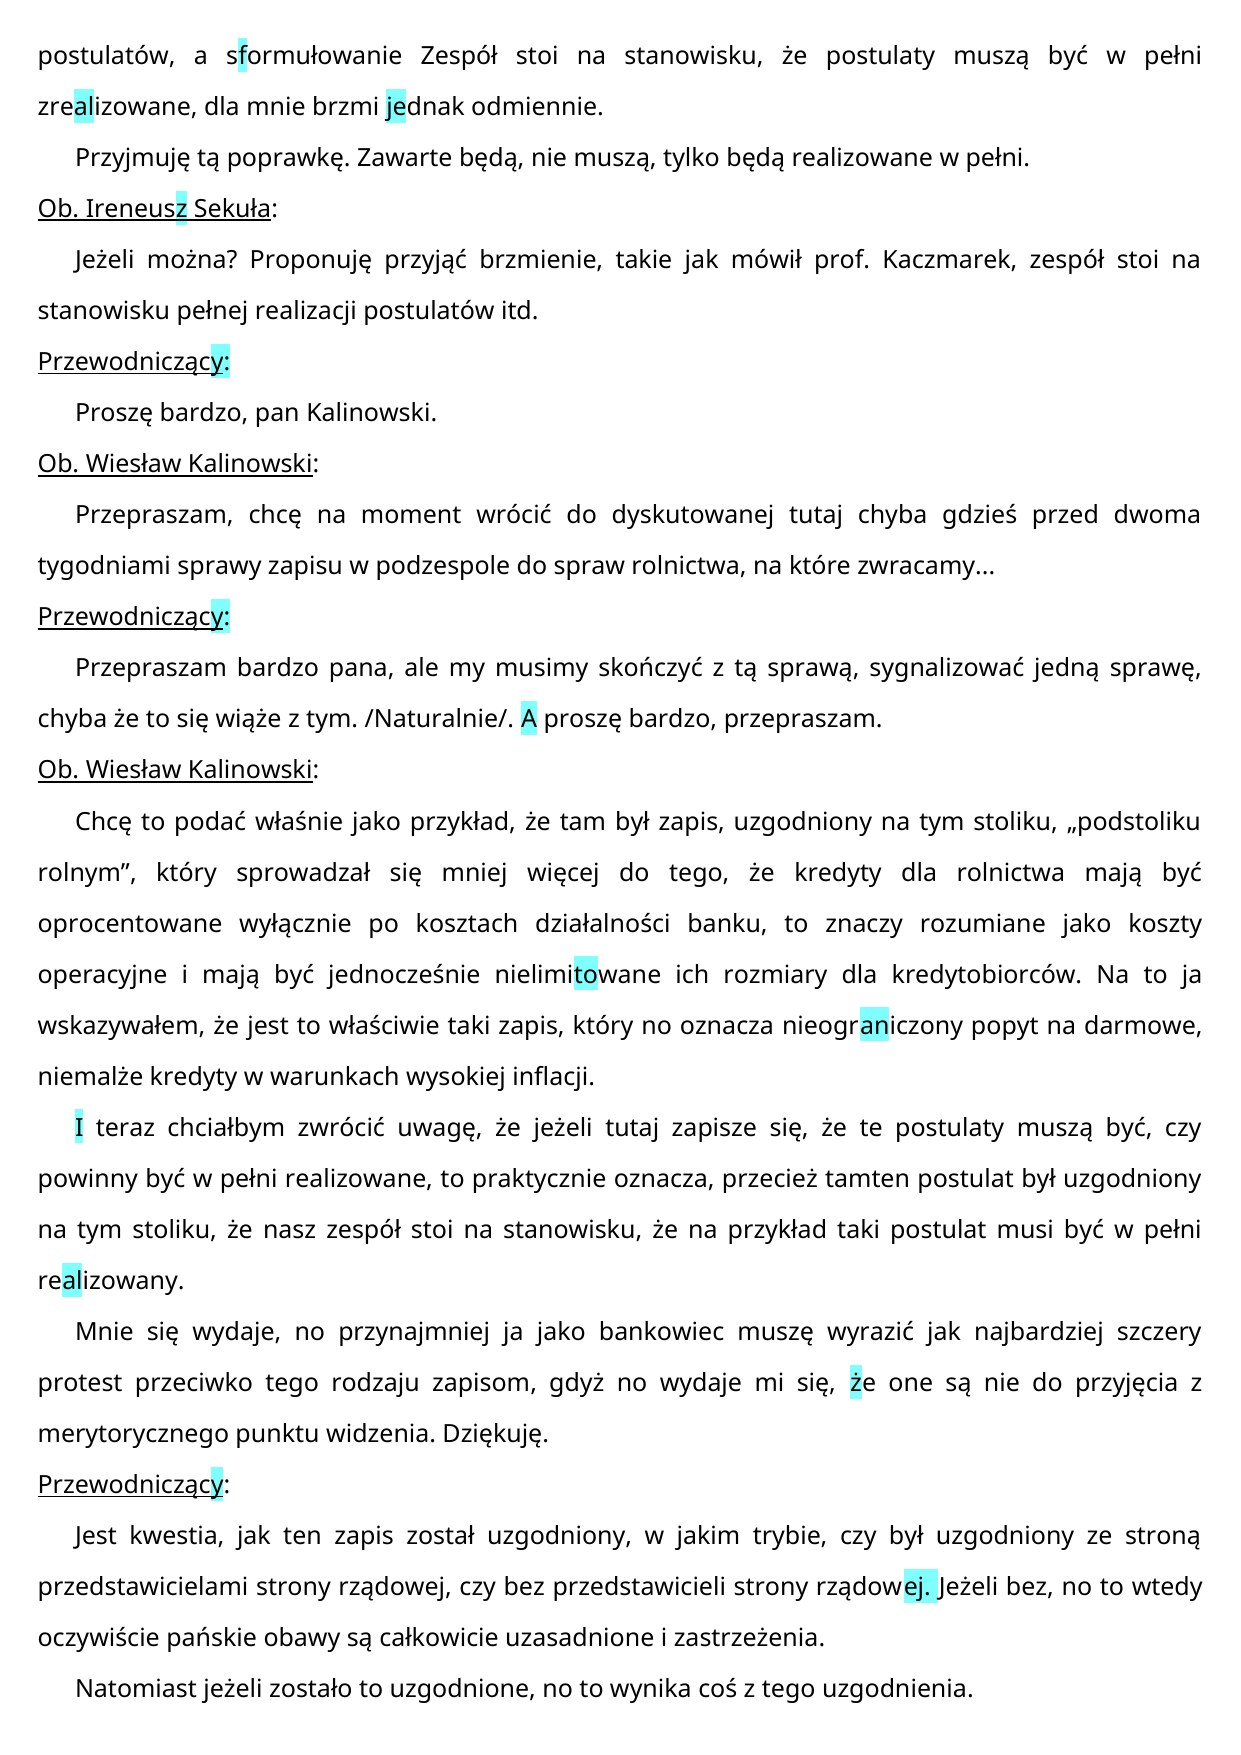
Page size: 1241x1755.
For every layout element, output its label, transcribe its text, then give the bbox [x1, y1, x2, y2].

text Przepraszam, chcę na moment wrócić do dyskutowanej tutaj chyba gdzieś przed dwoma tygodniami sprawy zapisu w podzespole do spraw rolnictwa, na które zwracamy... [37, 497, 1203, 582]
text Ob. Wiesław Kalinowski: [37, 446, 1203, 480]
text Ob. Ireneusz Sekuła: [37, 191, 1203, 225]
text Przewodniczący: [37, 1467, 1203, 1501]
text Przewodniczący: [37, 599, 1203, 633]
text Przewodniczący: [37, 344, 1203, 378]
text Ob. Wiesław Kalinowski: [37, 752, 1203, 786]
text postulatów, a sformułowanie Zespół stoi na stanowisku, że postulaty muszą być w pełni zrealizowane, dla mnie brzmi jednak odmiennie. [37, 37, 1203, 123]
text I teraz chciałbym zwrócić uwagę, że jeżeli tutaj zapisze się, że te postulaty muszą być, czy powinny być w pełni realizowane, to praktycznie oznacza, przecież tamten postulat był uzgodniony na tym stoliku, że nasz zespół stoi na stanowisku, że na przykład taki postulat musi być w pełni realizowany. [37, 1109, 1203, 1297]
text Proszę bardzo, pan Kalinowski. [37, 395, 1203, 429]
text Jeżeli można? Proponuję przyjąć brzmienie, takie jak mówił prof. Kaczmarek, zespół stoi na stanowisku pełnej realizacji postulatów itd. [37, 242, 1203, 327]
text Jest kwestia, jak ten zapis został uzgodniony, w jakim trybie, czy był uzgodniony ze stroną przedstawicielami strony rządowej, czy bez przedstawicieli strony rządowej. Jeżeli bez, no to wtedy oczywiście pańskie obawy są całkowicie uzasadnione i zastrzeżenia. [37, 1518, 1203, 1654]
text Przepraszam bardzo pana, ale my musimy skończyć z tą sprawą, sygnalizować jedną sprawę, chyba że to się wiąże z tym. /Naturalnie/. A proszę bardzo, przepraszam. [37, 650, 1203, 735]
text Przyjmuję tą poprawkę. Zawarte będą, nie muszą, tylko będą realizowane w pełni. [37, 139, 1203, 174]
text Chcę to podać właśnie jako przykład, że tam był zapis, uzgodniony na tym stoliku, „podstoliku rolnym”, który sprowadzał się mniej więcej do tego, że kredyty dla rolnictwa mają być oprocentowane wyłącznie po kosztach działalności banku, to znaczy rozumiane jako koszty operacyjne i mają być jednocześnie nielimitowane ich rozmiary dla kredytobiorców. Na to ja wskazywałem, że jest to właściwie taki zapis, który no oznacza nieograniczony popyt na darmowe, niemalże kredyty w warunkach wysokiej inflacji. [37, 803, 1203, 1092]
text Mnie się wydaje, no przynajmniej ja jako bankowiec muszę wyrazić jak najbardziej szczery protest przeciwko tego rodzaju zapisom, gdyż no wydaje mi się, że one są nie do przyjęcia z merytorycznego punktu widzenia. Dziękuję. [37, 1313, 1203, 1450]
text Natomiast jeżeli zostało to uzgodnione, no to wynika coś z tego uzgodnienia. [37, 1671, 1203, 1705]
